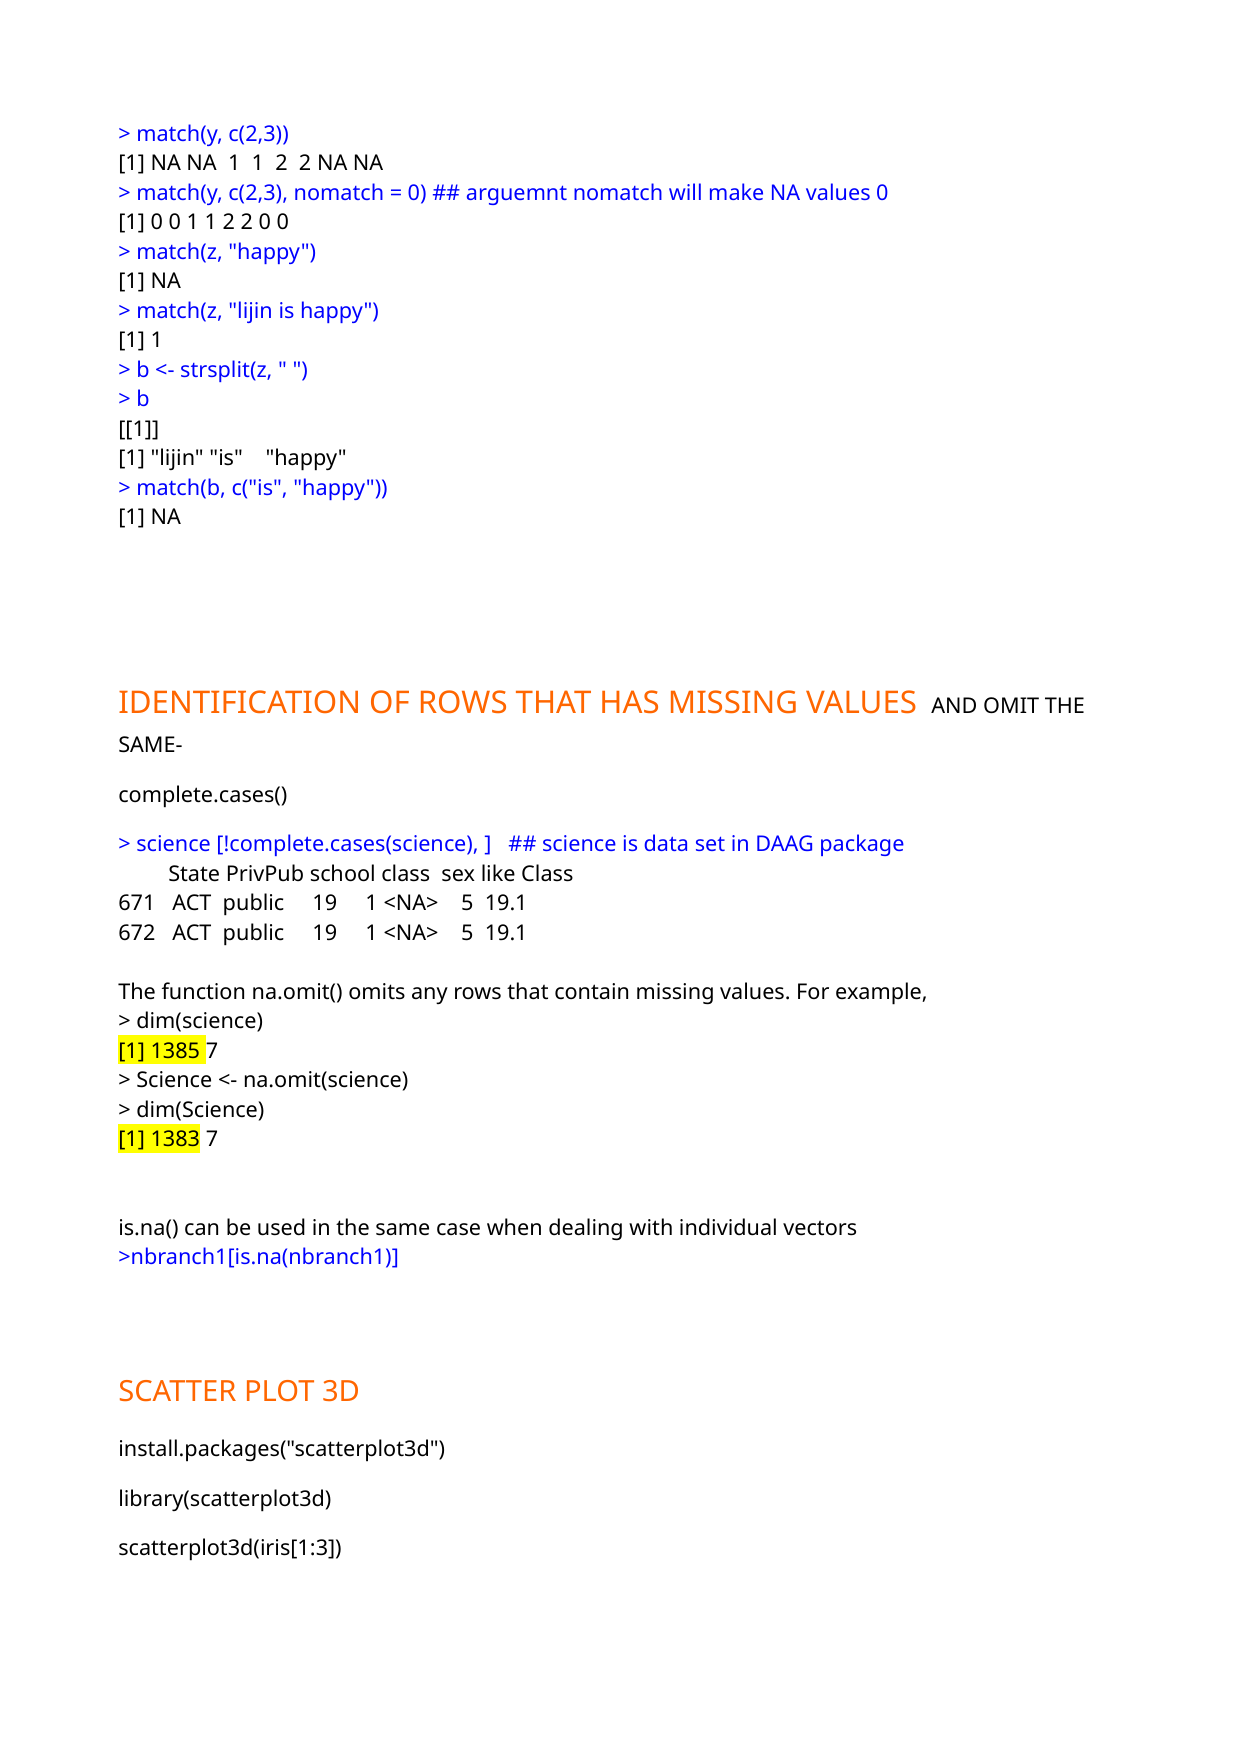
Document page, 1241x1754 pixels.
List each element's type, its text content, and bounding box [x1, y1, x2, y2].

text 672 ACT public 19 1 <NA> 5 19.1 [118, 917, 1122, 947]
text [[1]] [118, 413, 1122, 442]
text > match(z, "happy") [118, 236, 1122, 266]
text > Science <- na.omit(science) [118, 1064, 1122, 1094]
text 671 ACT public 19 1 <NA> 5 19.1 [118, 888, 1122, 917]
text [1] "lijin" "is" "happy" [118, 442, 1122, 472]
text > b [118, 383, 1122, 413]
text library(scatterplot3d) [118, 1483, 1122, 1512]
text > match(y, c(2,3)) [118, 118, 1122, 148]
text complete.cases() [118, 779, 1122, 808]
text >nbranch1[is.na(nbranch1)] [118, 1241, 1122, 1271]
text [1] NA [118, 266, 1122, 295]
text The function na.omit() omits any rows that contain missing values. For example, [118, 976, 1122, 1006]
text [1] 0 0 1 1 2 2 0 0 [118, 207, 1122, 236]
text is.na() can be used in the same case when dealing with individual vectors [118, 1212, 1122, 1241]
text > science [!complete.cases(science), ] ## science is data set in DAAG package [118, 829, 1122, 858]
text > match(b, c("is", "happy")) [118, 472, 1122, 501]
text SCATTER PLOT 3D [118, 1371, 1122, 1410]
text > dim(Science) [118, 1094, 1122, 1123]
text [1] 1385 7 [118, 1035, 1122, 1064]
text State PrivPub school class sex like Class [118, 858, 1122, 888]
text > match(y, c(2,3), nomatch = 0) ## arguemnt nomatch will make NA values 0 [118, 177, 1122, 207]
text > dim(science) [118, 1006, 1122, 1035]
text IDENTIFICATION OF ROWS THAT HAS MISSING VALUES AND OMIT THE SAME- [118, 681, 1122, 758]
text install.packages("scatterplot3d") [118, 1433, 1122, 1462]
text > b <- strsplit(z, " ") [118, 354, 1122, 383]
text [1] NA NA 1 1 2 2 NA NA [118, 148, 1122, 177]
text [1] 1383 7 [118, 1123, 1122, 1153]
text [1] 1 [118, 324, 1122, 354]
text scatterplot3d(iris[1:3]) [118, 1533, 1122, 1562]
text > match(z, "lijin is happy") [118, 295, 1122, 324]
text [1] NA [118, 501, 1122, 531]
